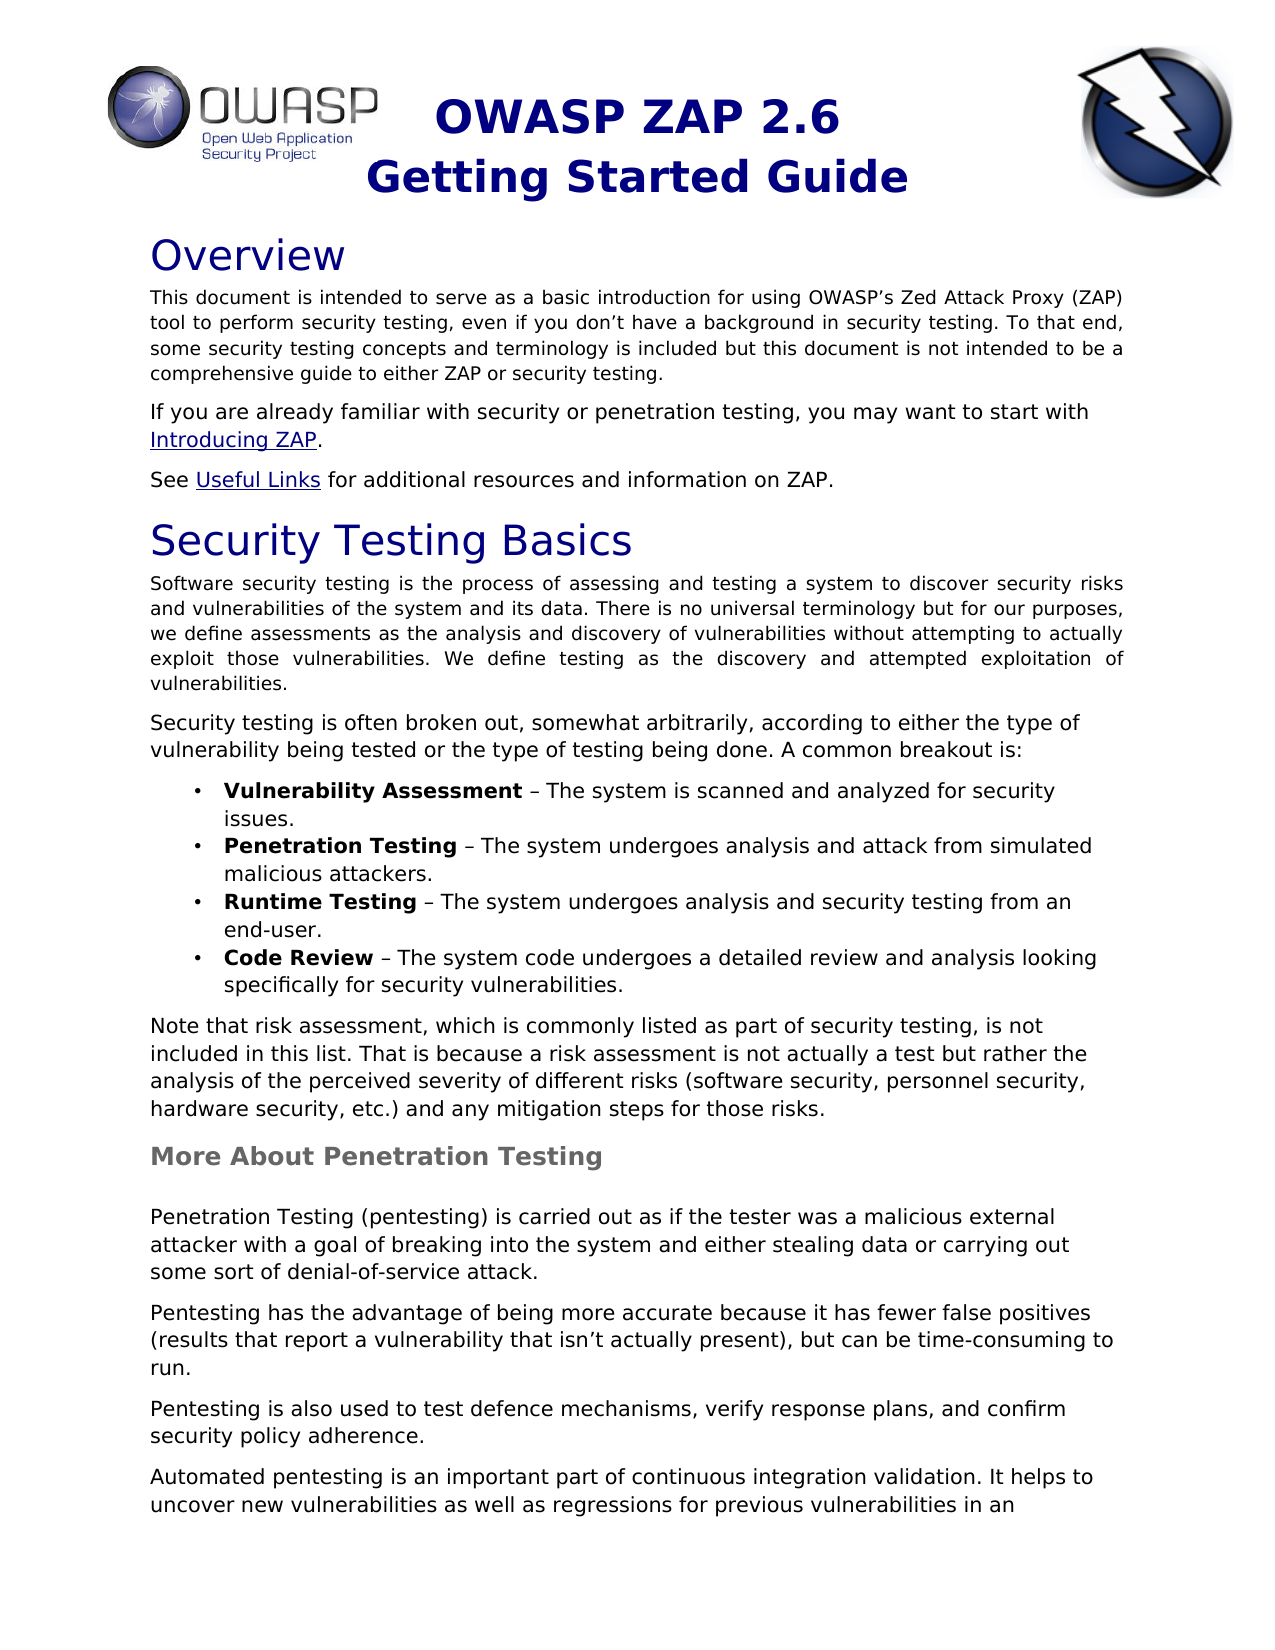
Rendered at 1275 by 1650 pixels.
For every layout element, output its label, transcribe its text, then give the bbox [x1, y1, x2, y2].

text Automated pentesting is an important part of continuous integration validation. It helps to uncover new vulnerabilities as well as regressions for previous vulnerabilities in an [150, 1465, 1125, 1517]
list Vulnerability Assessment – The system is scanned and analyzed for security issues. [194, 779, 1125, 831]
title Getting Started Guide [150, 152, 1073, 203]
text See Useful Links for additional resources and information on ZAP. [150, 468, 1125, 493]
subtitle Overview [150, 232, 1125, 280]
text Security testing is often broken out, somewhat arbitrarily, according to either the type of vulnerability being tested or the type of testing being done. A common breakout is: [150, 711, 1125, 763]
text Penetration Testing (pentesting) is carried out as if the tester was a malicious external attacker with a goal of breaking into the system and either stealing data or carrying out some sort of denial-of-service attack. [150, 1205, 1125, 1285]
list Runtime Testing – The system undergoes analysis and security testing from an end-user. [194, 890, 1125, 942]
subtitle Security Testing Basics [150, 517, 1125, 566]
text This document is intended to serve as a basic introduction for using OWASP’s Zed Attack Proxy (ZAP) tool to perform security testing, even if you don’t have a background in security testing. To that end, some security testing concepts and terminology is included but this document is not intended to be a comprehensive guide to either ZAP or security testing. [150, 287, 1125, 384]
subtitle More About Penetration Testing [150, 1142, 1125, 1171]
list Code Review – The system code undergoes a detailed review and analysis looking specifically for security vulnerabilities. [194, 946, 1125, 998]
list Penetration Testing – The system undergoes analysis and attack from simulated malicious attackers. [194, 834, 1125, 887]
text If you are already familiar with security or penetration testing, you may want to start with Introducing ZAP. [150, 400, 1125, 452]
text Software security testing is the process of assessing and testing a system to discover security risks and vulnerabilities of the system and its data. There is no universal terminology but for our purposes, we define assessments as the analysis and discovery of vulnerabilities without attempting to actually exploit those vulnerabilities. We define testing as the discovery and attempted exploitation of vulnerabilities. [150, 573, 1125, 695]
text Note that risk assessment, which is commonly listed as part of security testing, is not included in this list. That is because a risk assessment is not actually a test but rather the analysis of the perceived severity of different risks (software security, personnel security, hardware security, etc.) and any mitigation steps for those risks. [150, 1014, 1125, 1122]
picture [107, 66, 378, 162]
text Pentesting has the advantage of being more accurate because it has fewer false positives (results that report a vulnerability that isn’t actually present), but can be time-consuming to run. [150, 1301, 1125, 1381]
text Pentesting is also used to test defence mechanisms, verify response plans, and confirm security policy adherence. [150, 1397, 1125, 1449]
picture [1073, 39, 1242, 207]
title OWASP ZAP 2.6 [378, 91, 1073, 144]
